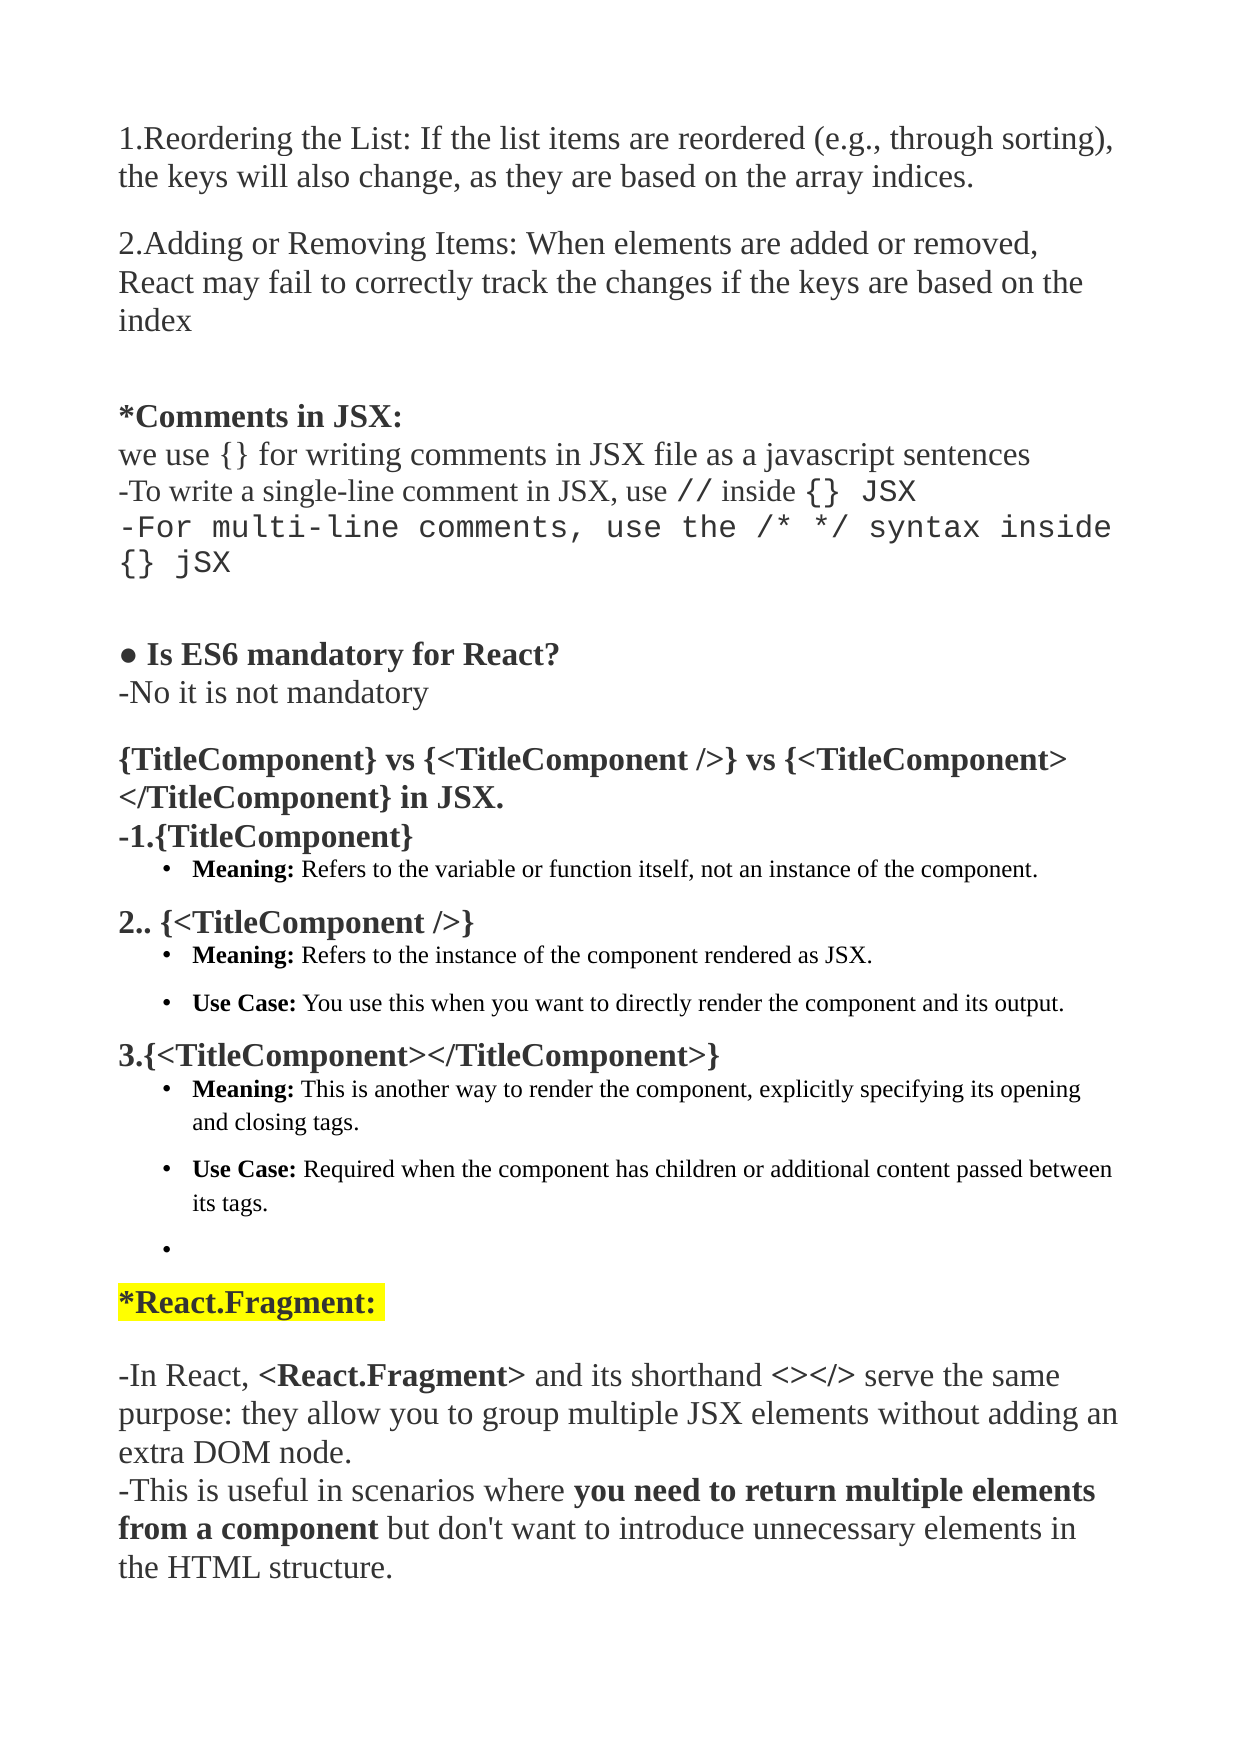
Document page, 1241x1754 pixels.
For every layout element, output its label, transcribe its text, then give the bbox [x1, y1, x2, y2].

list Use Case: Required when the component has children or additional content passed between its tags. [162, 1154, 1122, 1216]
text we use {} for writing comments in JSX file as a javascript sentences [118, 434, 1122, 473]
text -No it is not mandatory [118, 672, 1122, 711]
text 2.. {<TitleComponent />} [118, 902, 1122, 940]
text -This is useful in scenarios where you need to return multiple elements from a component but don't want to introduce unnecessary elements in the HTML structure. [118, 1470, 1122, 1585]
text 2.Adding or Removing Items: When elements are added or removed, React may fail to correctly track the changes if the keys are based on the index [118, 223, 1122, 338]
text -To write a single-line comment in JSX, use // inside {} JSX [118, 473, 1122, 511]
text -1.{TitleComponent} [118, 816, 1122, 854]
list Meaning: Refers to the instance of the component rendered as JSX. [162, 940, 1122, 969]
text -In React, <React.Fragment> and its shorthand <></> serve the same purpose: they allow you to group multiple JSX elements without adding an extra DOM node. [118, 1355, 1122, 1470]
list Meaning: Refers to the variable or function itself, not an instance of the component. [162, 854, 1122, 883]
list Use Case: You use this when you want to directly render the component and its output. [162, 988, 1122, 1017]
text ● Is ES6 mandatory for React? [118, 634, 1122, 672]
list Meaning: This is another way to render the component, explicitly specifying its opening and closing tags. [162, 1074, 1122, 1136]
text *Comments in JSX: [118, 396, 1122, 434]
text -For multi-line comments, use the /* */ syntax inside {} jSX [118, 511, 1122, 582]
text {TitleComponent} vs {<TitleComponent />} vs {<TitleComponent> </TitleComponent} in JSX. [118, 739, 1122, 816]
text 3.{<TitleComponent></TitleComponent>} [118, 1036, 1122, 1074]
text *React.Fragment: [118, 1283, 1122, 1321]
text 1.Reordering the List: If the list items are reordered (e.g., through sorting), the keys will also change, as they are based on the array indices. [118, 118, 1122, 195]
